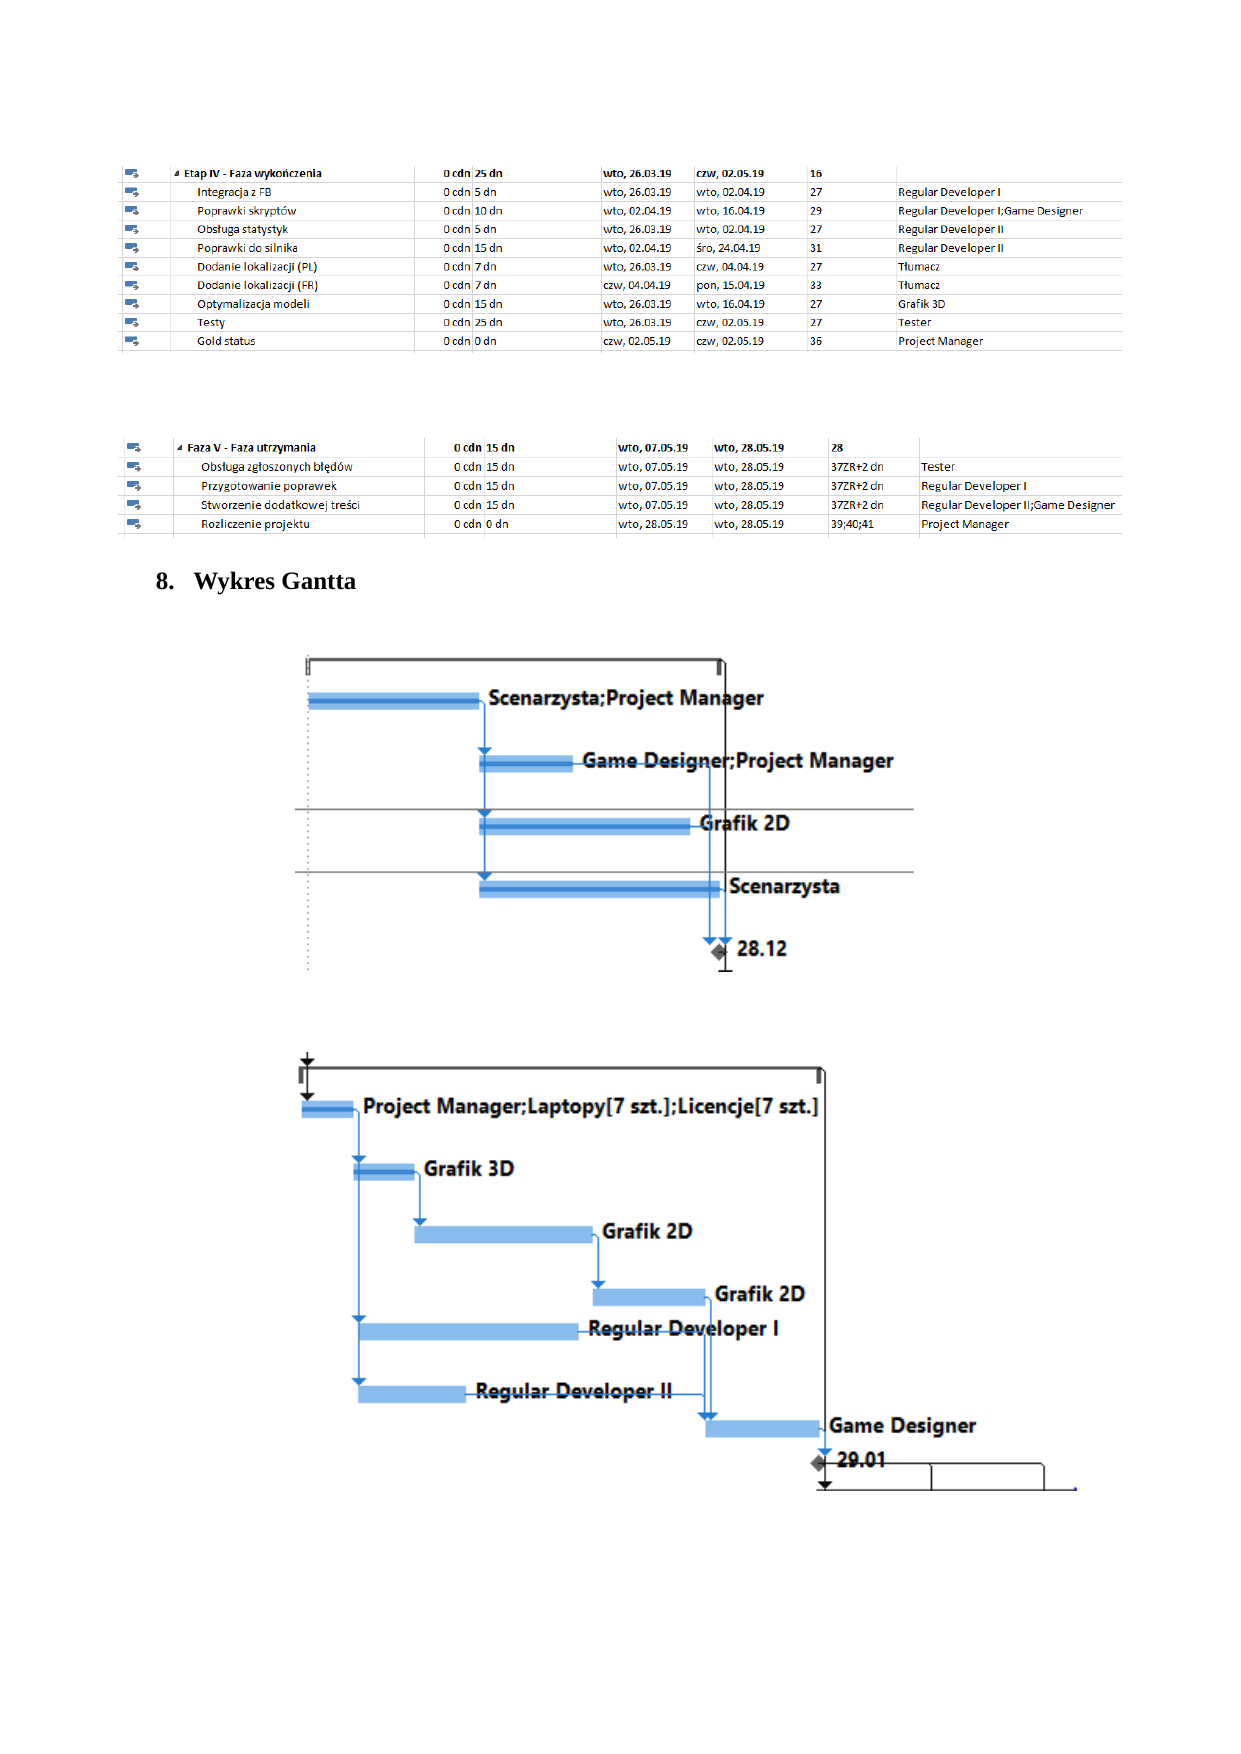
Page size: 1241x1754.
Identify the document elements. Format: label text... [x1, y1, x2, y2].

picture [118, 166, 1123, 353]
picture [288, 1052, 1078, 1491]
picture [295, 652, 914, 972]
list Wykres Gantta [156, 566, 1122, 595]
picture [118, 438, 1123, 538]
